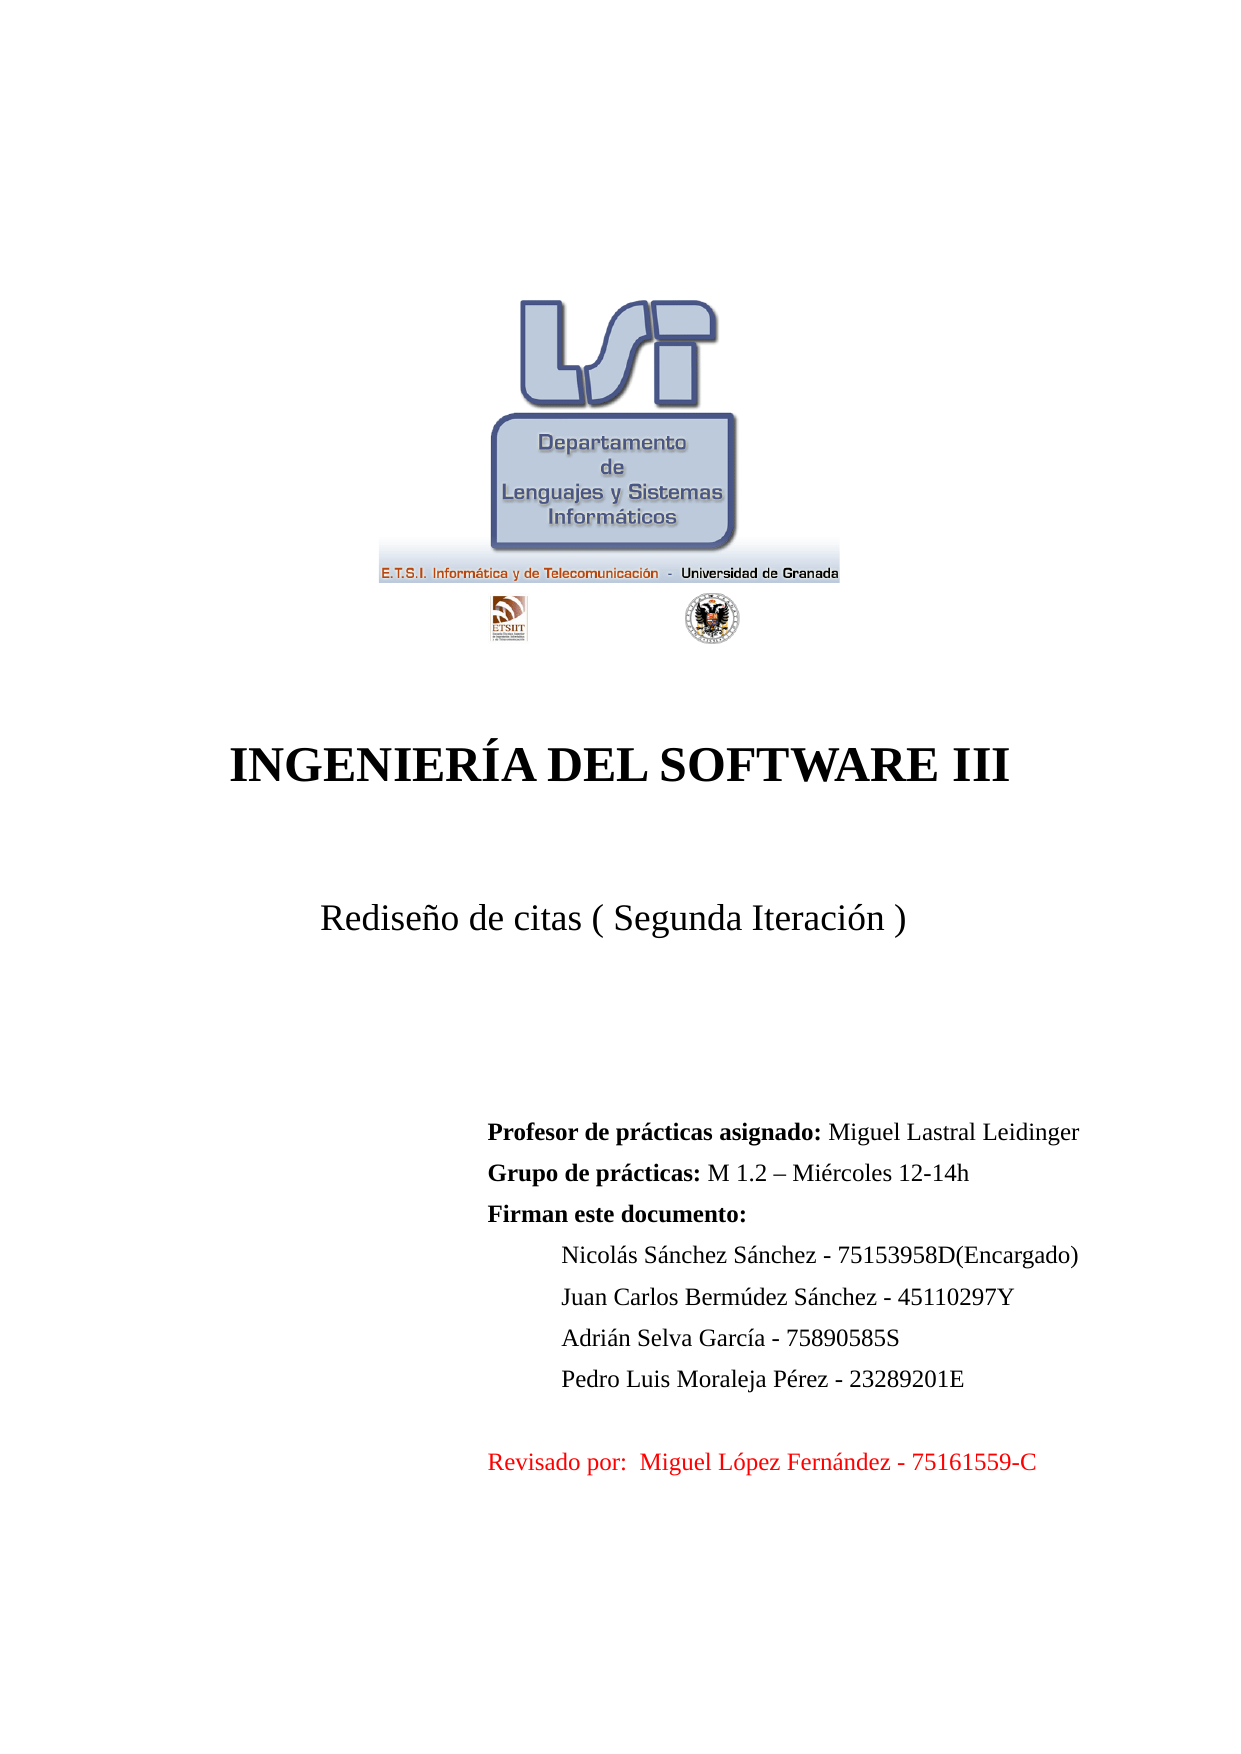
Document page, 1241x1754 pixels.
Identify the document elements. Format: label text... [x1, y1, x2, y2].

text Adrián Selva García - 75890585S [118, 1323, 1122, 1352]
text Revisado por: Miguel López Fernández - 75161559-C [118, 1447, 1122, 1476]
text Profesor de prácticas asignado: Miguel Lastral Leidinger [118, 1117, 1122, 1146]
text INGENIERÍA DEL SOFTWARE III [118, 735, 1122, 793]
text Firman este documento: [118, 1199, 1122, 1228]
text Pedro Luis Moraleja Pérez - 23289201E [118, 1364, 1122, 1393]
text Rediseño de citas ( Segunda Iteración ) [118, 880, 1122, 942]
text Grupo de prácticas: M 1.2 – Miércoles 12-14h [118, 1158, 1122, 1187]
text Nicolás Sánchez Sánchez - 75153958D(Encargado) [118, 1241, 1122, 1269]
text Juan Carlos Bermúdez Sánchez - 45110297Y [118, 1282, 1122, 1311]
